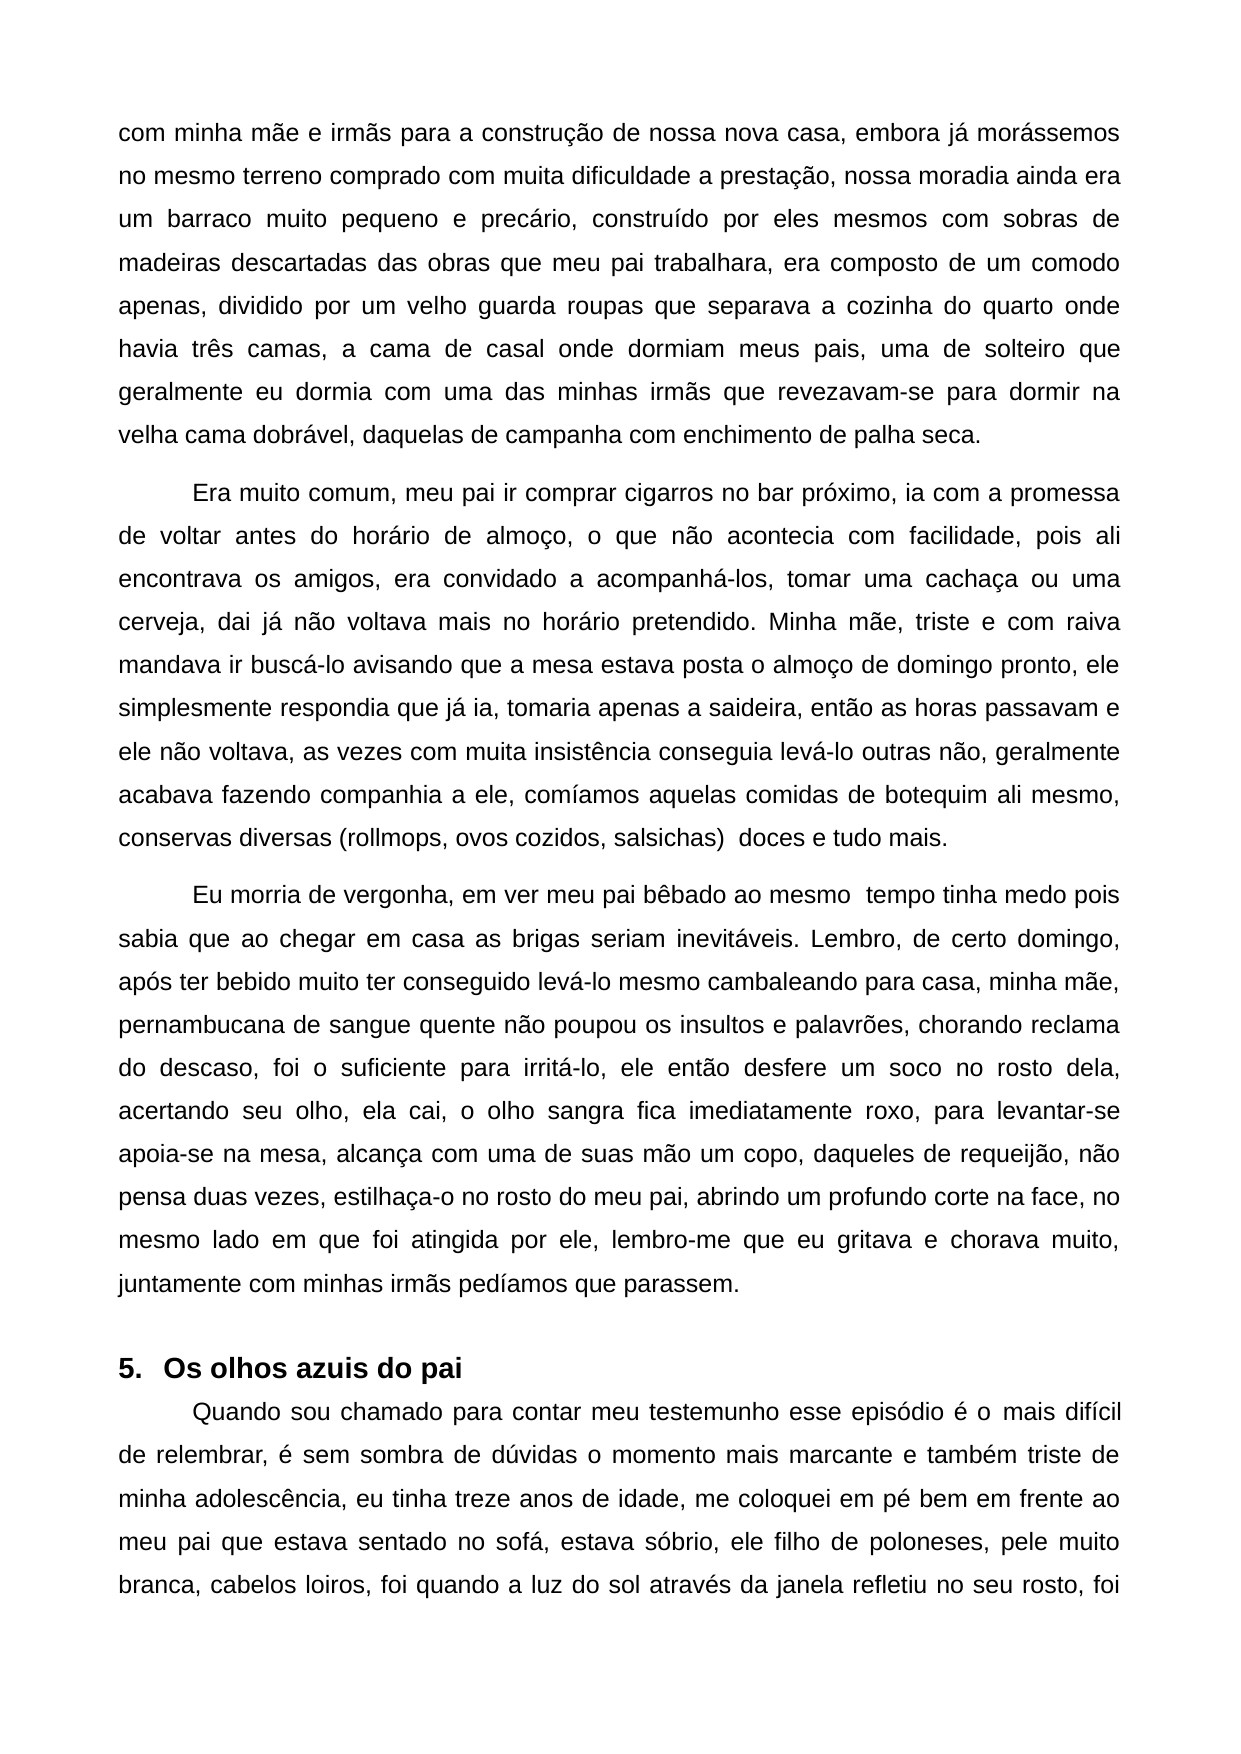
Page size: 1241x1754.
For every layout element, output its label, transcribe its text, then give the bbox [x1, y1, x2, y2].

text Eu morria de vergonha, em ver meu pai bêbado ao mesmo tempo tinha medo pois sabia que ao chegar em casa as brigas seriam inevitáveis. Lembro, de certo domingo, após ter bebido muito ter conseguido levá-lo mesmo cambaleando para casa, minha mãe, pernambucana de sangue quente não poupou os insultos e palavrões, chorando reclama do descaso, foi o suficiente para irritá-lo, ele então desfere um soco no rosto dela, acertando seu olho, ela cai, o olho sangra fica imediatamente roxo, para levantar-se apoia-se na mesa, alcança com uma de suas mão um copo, daqueles de requeijão, não pensa duas vezes, estilhaça-o no rosto do meu pai, abrindo um profundo corte na face, no mesmo lado em que foi atingida por ele, lembro-me que eu gritava e chorava muito, juntamente com minhas irmãs pedíamos que parassem. [118, 880, 1122, 1297]
text Quando sou chamado para contar meu testemunho esse episódio é o mais difícil de relembrar, é sem sombra de dúvidas o momento mais marcante e também triste de minha adolescência, eu tinha treze anos de idade, me coloquei em pé bem em frente ao meu pai que estava sentado no sofá, estava sóbrio, ele filho de poloneses, pele muito branca, cabelos loiros, foi quando a luz do sol através da janela refletiu no seu rosto, foi [118, 1397, 1122, 1598]
text com minha mãe e irmãs para a construção de nossa nova casa, embora já morássemos no mesmo terreno comprado com muita dificuldade a prestação, nossa moradia ainda era um barraco muito pequeno e precário, construído por eles mesmos com sobras de madeiras descartadas das obras que meu pai trabalhara, era composto de um comodo apenas, dividido por um velho guarda roupas que separava a cozinha do quarto onde havia três camas, a cama de casal onde dormiam meus pais, uma de solteiro que geralmente eu dormia com uma das minhas irmãs que revezavam-se para dormir na velha cama dobrável, daquelas de campanha com enchimento de palha seca. [118, 118, 1122, 449]
subtitle Os olhos azuis do pai [118, 1351, 1122, 1385]
text Era muito comum, meu pai ir comprar cigarros no bar próximo, ia com a promessa de voltar antes do horário de almoço, o que não acontecia com facilidade, pois ali encontrava os amigos, era convidado a acompanhá-los, tomar uma cachaça ou uma cerveja, dai já não voltava mais no horário pretendido. Minha mãe, triste e com raiva mandava ir buscá-lo avisando que a mesa estava posta o almoço de domingo pronto, ele simplesmente respondia que já ia, tomaria apenas a saideira, então as horas passavam e ele não voltava, as vezes com muita insistência conseguia levá-lo outras não, geralmente acabava fazendo companhia a ele, comíamos aquelas comidas de botequim ali mesmo, conservas diversas (rollmops, ovos cozidos, salsichas) doces e tudo mais. [118, 478, 1122, 851]
